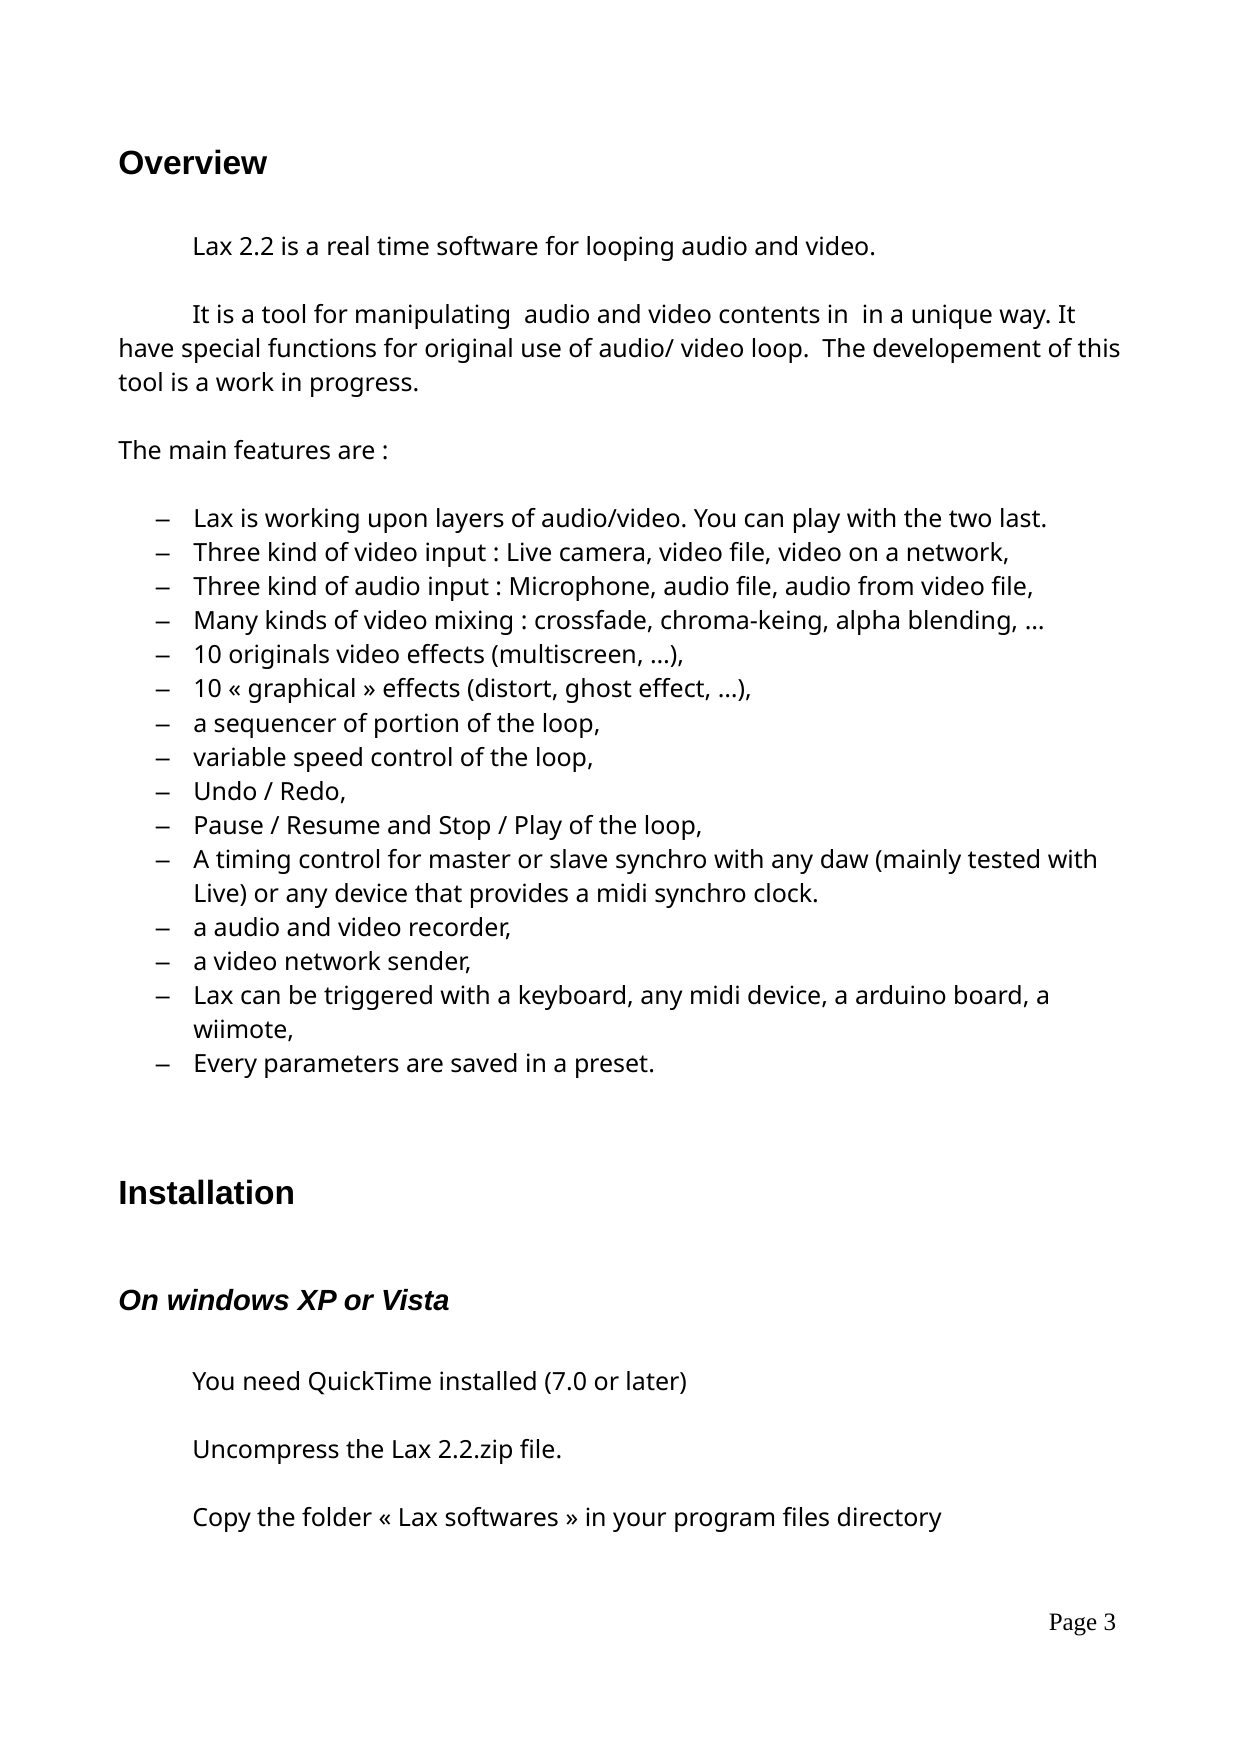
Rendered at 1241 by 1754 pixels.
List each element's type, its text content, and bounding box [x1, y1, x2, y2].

text Lax 2.2 is a real time software for looping audio and video. [118, 228, 1122, 262]
text The main features are : [118, 433, 1122, 467]
list Three kind of video input : Live camera, video file, video on a network, [156, 535, 1122, 569]
text Uncompress the Lax 2.2.zip file. [118, 1431, 1122, 1466]
list Pause / Resume and Stop / Play of the loop, [156, 807, 1122, 841]
list A timing control for master or slave synchro with any daw (mainly tested with Live) or any device that provides a midi synchro clock. [156, 841, 1122, 909]
list Lax is working upon layers of audio/video. You can play with the two last. [156, 501, 1122, 535]
list Lax can be triggered with a keyboard, any midi device, a arduino board, a wiimote, [156, 978, 1122, 1046]
subtitle Installation [118, 1173, 1122, 1212]
list 10 originals video effects (multiscreen, …), [156, 637, 1122, 671]
list Undo / Redo, [156, 773, 1122, 807]
list 10 « graphical » effects (distort, ghost effect, …), [156, 671, 1122, 705]
list Every parameters are saved in a preset. [156, 1046, 1122, 1080]
subtitle On windows XP or Vista [118, 1283, 1122, 1317]
list a video network sender, [156, 944, 1122, 978]
list a sequencer of portion of the loop, [156, 705, 1122, 739]
list Many kinds of video mixing : crossfade, chroma-keing, alpha blending, … [156, 603, 1122, 637]
subtitle Overview [118, 143, 1122, 182]
text It is a tool for manipulating audio and video contents in in a unique way. It have special functions for original use of audio/ video loop. The developement of this tool is a work in progress. [118, 296, 1122, 399]
list a audio and video recorder, [156, 909, 1122, 944]
list Three kind of audio input : Microphone, audio file, audio from video file, [156, 569, 1122, 603]
text You need QuickTime installed (7.0 or later) [118, 1363, 1122, 1397]
text Copy the folder « Lax softwares » in your program files directory [118, 1499, 1122, 1534]
list variable speed control of the loop, [156, 739, 1122, 773]
